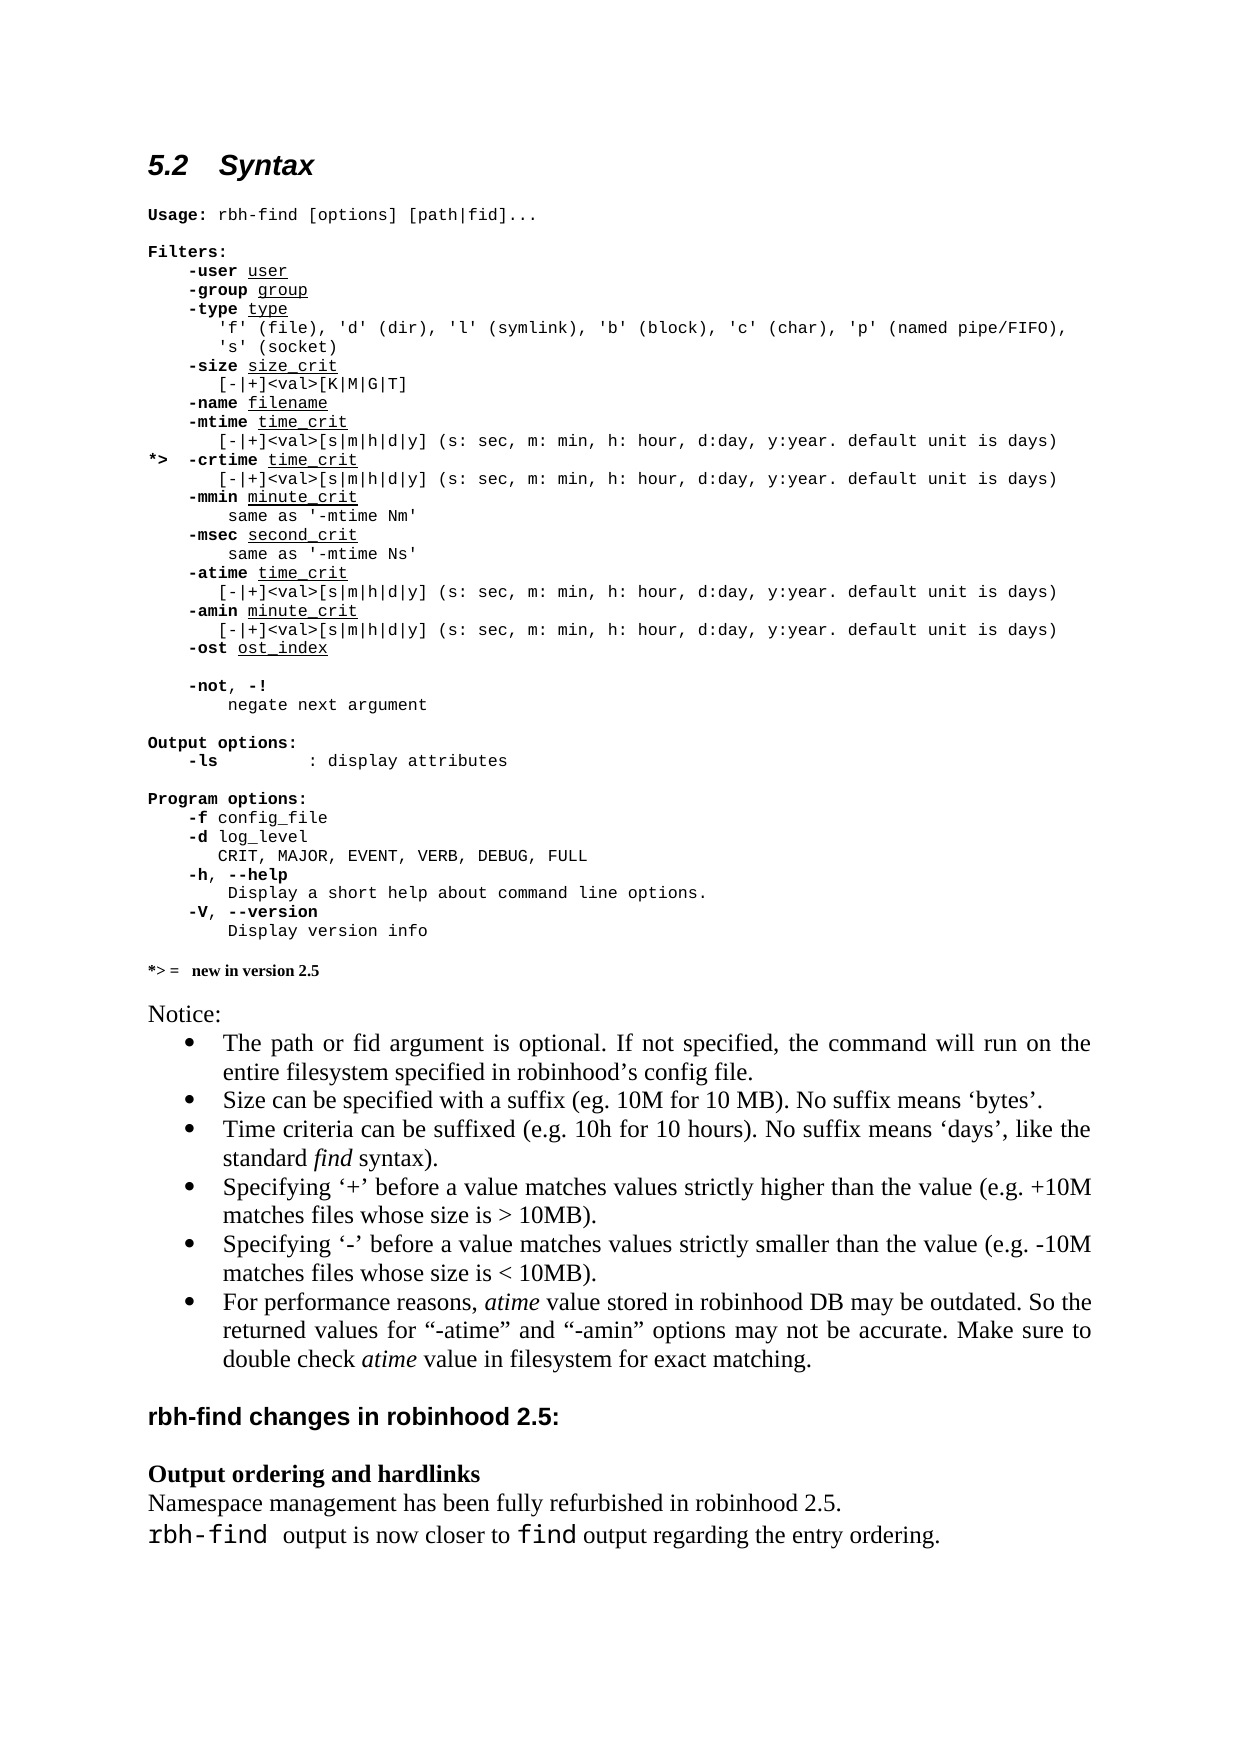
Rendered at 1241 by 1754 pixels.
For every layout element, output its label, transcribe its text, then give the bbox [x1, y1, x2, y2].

text -mmin minute_crit [148, 489, 1093, 508]
text [-|+]<val>[K|M|G|T] [148, 376, 1093, 395]
text -ost ost_index [148, 640, 1093, 659]
text [-|+]<val>[s|m|h|d|y] (s: sec, m: min, h: hour, d:day, y:year. default unit is days) [148, 432, 1093, 451]
text rbh-find output is now closer to find output regarding the entry ordering. [148, 1517, 1093, 1551]
text -msec second_crit [148, 527, 1093, 546]
text [-|+]<val>[s|m|h|d|y] (s: sec, m: min, h: hour, d:day, y:year. default unit is days) [148, 583, 1093, 602]
text Display a short help about command line options. [148, 885, 1093, 904]
text CRIT, MAJOR, EVENT, VERB, DEBUG, FULL [148, 847, 1093, 866]
text [-|+]<val>[s|m|h|d|y] (s: sec, m: min, h: hour, d:day, y:year. default unit is days) [148, 470, 1093, 489]
text -group group [148, 282, 1093, 301]
text -f config_file [148, 809, 1093, 828]
text [-|+]<val>[s|m|h|d|y] (s: sec, m: min, h: hour, d:day, y:year. default unit is days) [148, 621, 1093, 640]
text Program options: [148, 791, 1093, 809]
list Size can be specified with a suffix (eg. 10M for 10 MB). No suffix means ‘bytes’. [185, 1085, 1093, 1114]
text Display version info [148, 923, 1093, 942]
text -user user [148, 263, 1093, 282]
text -name filename [148, 395, 1093, 414]
text negate next argument [148, 696, 1093, 715]
subtitle Syntax [148, 148, 1093, 181]
text -d log_level [148, 828, 1093, 847]
text rbh-find changes in robinhood 2.5: [148, 1402, 1093, 1430]
text -size size_crit [148, 357, 1093, 376]
text Filters: [148, 244, 1093, 263]
text -h, --help [148, 866, 1093, 885]
text -type type [148, 301, 1093, 319]
text -not, -! [148, 678, 1093, 696]
text Output ordering and hardlinks [148, 1459, 1093, 1488]
text same as '-mtime Nm' [148, 508, 1093, 527]
text -mtime time_crit [148, 414, 1093, 432]
text -atime time_crit [148, 564, 1093, 583]
list Specifying ‘-’ before a value matches values strictly smaller than the value (e.g. -10M matches files whose size is < 10MB). [185, 1229, 1093, 1287]
text -ls : display attributes [148, 753, 1093, 772]
text -amin minute_crit [148, 602, 1093, 621]
text Usage: rbh-find [options] [path|fid]... [148, 206, 1093, 225]
list Specifying ‘+’ before a value matches values strictly higher than the value (e.g. +10M matches files whose size is > 10MB). [185, 1172, 1093, 1229]
list For performance reasons, atime value stored in robinhood DB may be outdated. So the returned values for “-atime” and “-amin” options may not be accurate. Make sure to double check atime value in filesystem for exact matching. [185, 1287, 1093, 1373]
text -V, --version [148, 904, 1093, 923]
text 'f' (file), 'd' (dir), 'l' (symlink), 'b' (block), 'c' (char), 'p' (named pipe/FIFO), 's' (socket) [148, 319, 1093, 357]
text Namespace management has been fully refurbished in robinhood 2.5. [148, 1488, 1093, 1517]
text Notice: [148, 999, 1093, 1028]
text same as '-mtime Ns' [148, 546, 1093, 564]
list The path or fid argument is optional. If not specified, the command will run on the entire filesystem specified in robinhood’s config file. [185, 1028, 1093, 1085]
list Time criteria can be suffixed (e.g. 10h for 10 hours). No suffix means ‘days’, like the standard find syntax). [185, 1114, 1093, 1172]
text *> = new in version 2.5 [148, 961, 1093, 980]
text Output options: [148, 734, 1093, 753]
text *> -crtime time_crit [148, 451, 1093, 470]
